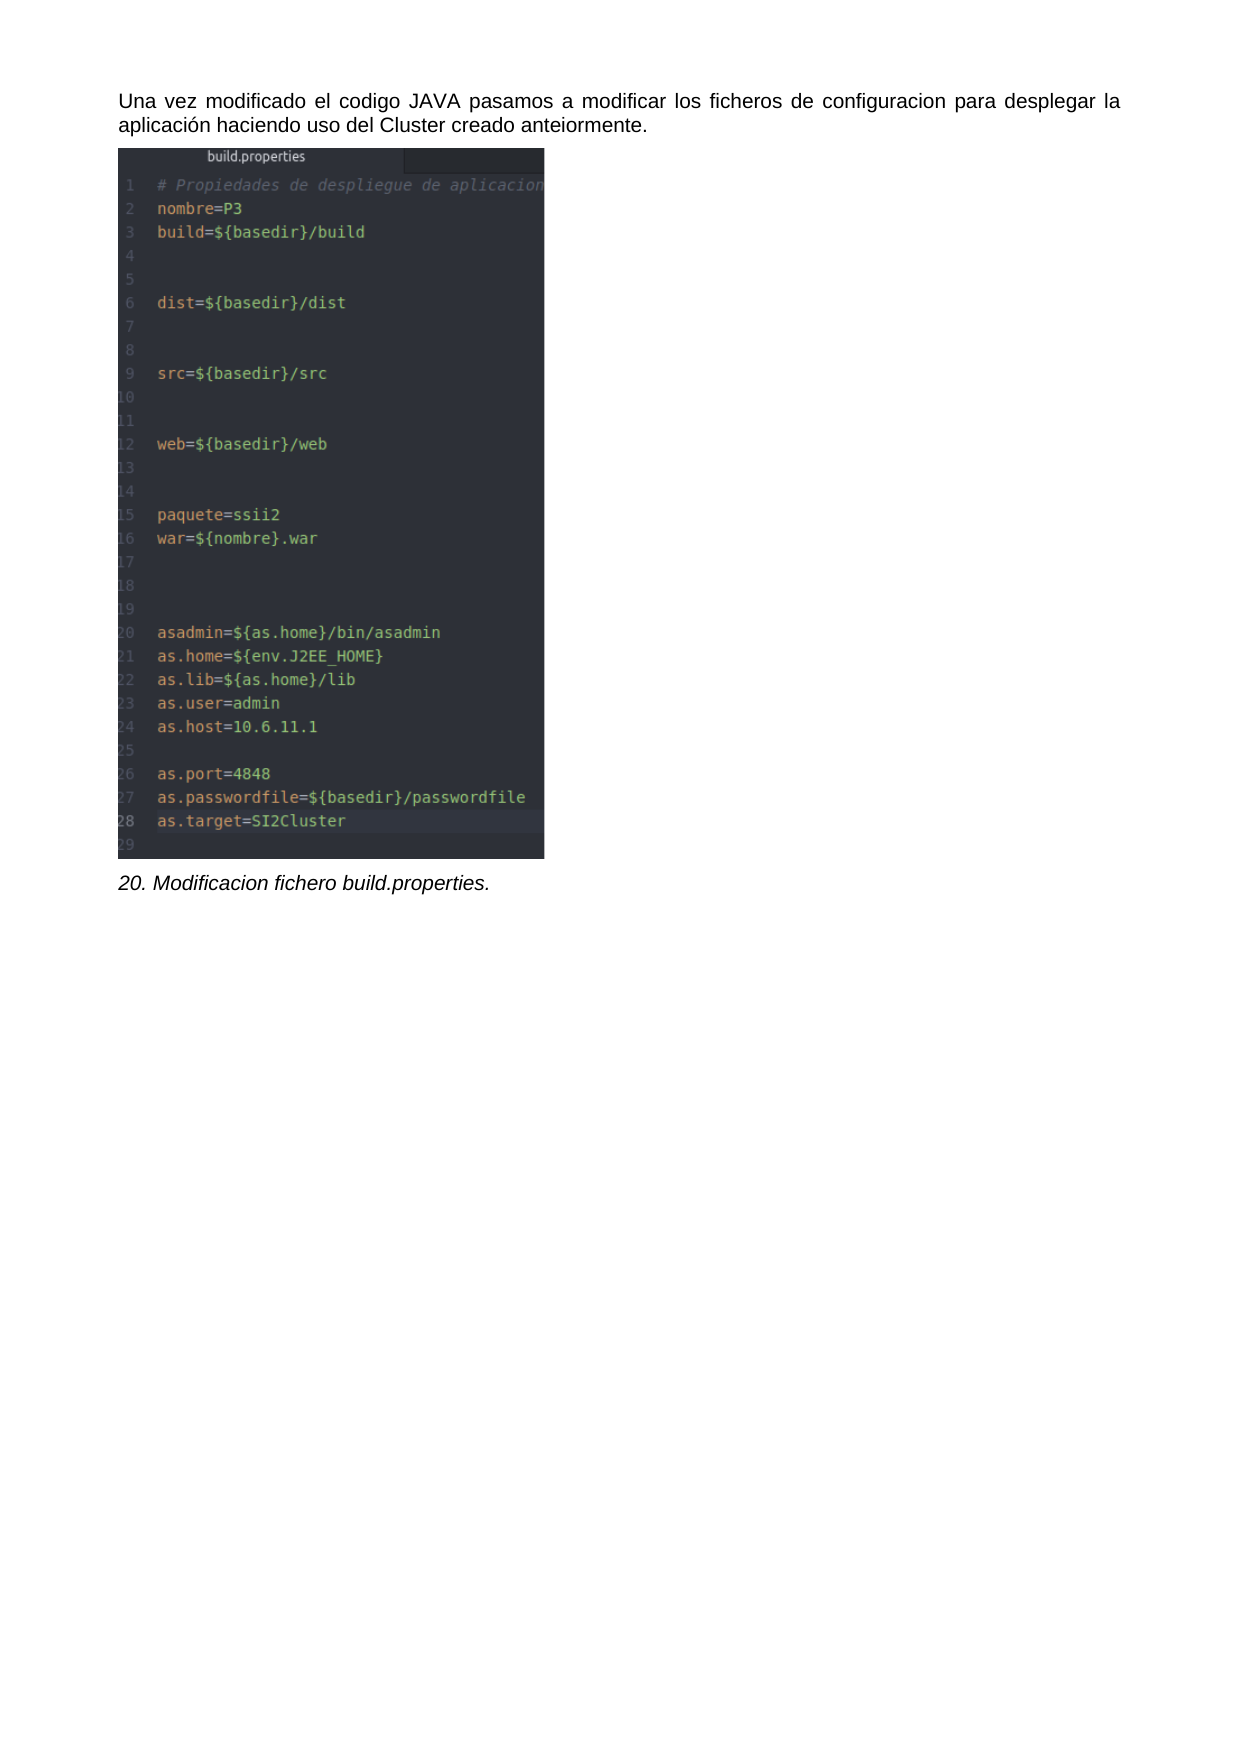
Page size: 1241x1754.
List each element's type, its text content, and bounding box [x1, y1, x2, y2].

text 20. Modificacion fichero build.properties. [118, 871, 1122, 895]
picture [118, 148, 545, 859]
text Una vez modificado el codigo JAVA pasamos a modificar los ficheros de configuracion para desplegar la aplicación haciendo uso del Cluster creado anteiormente. [118, 88, 1122, 136]
